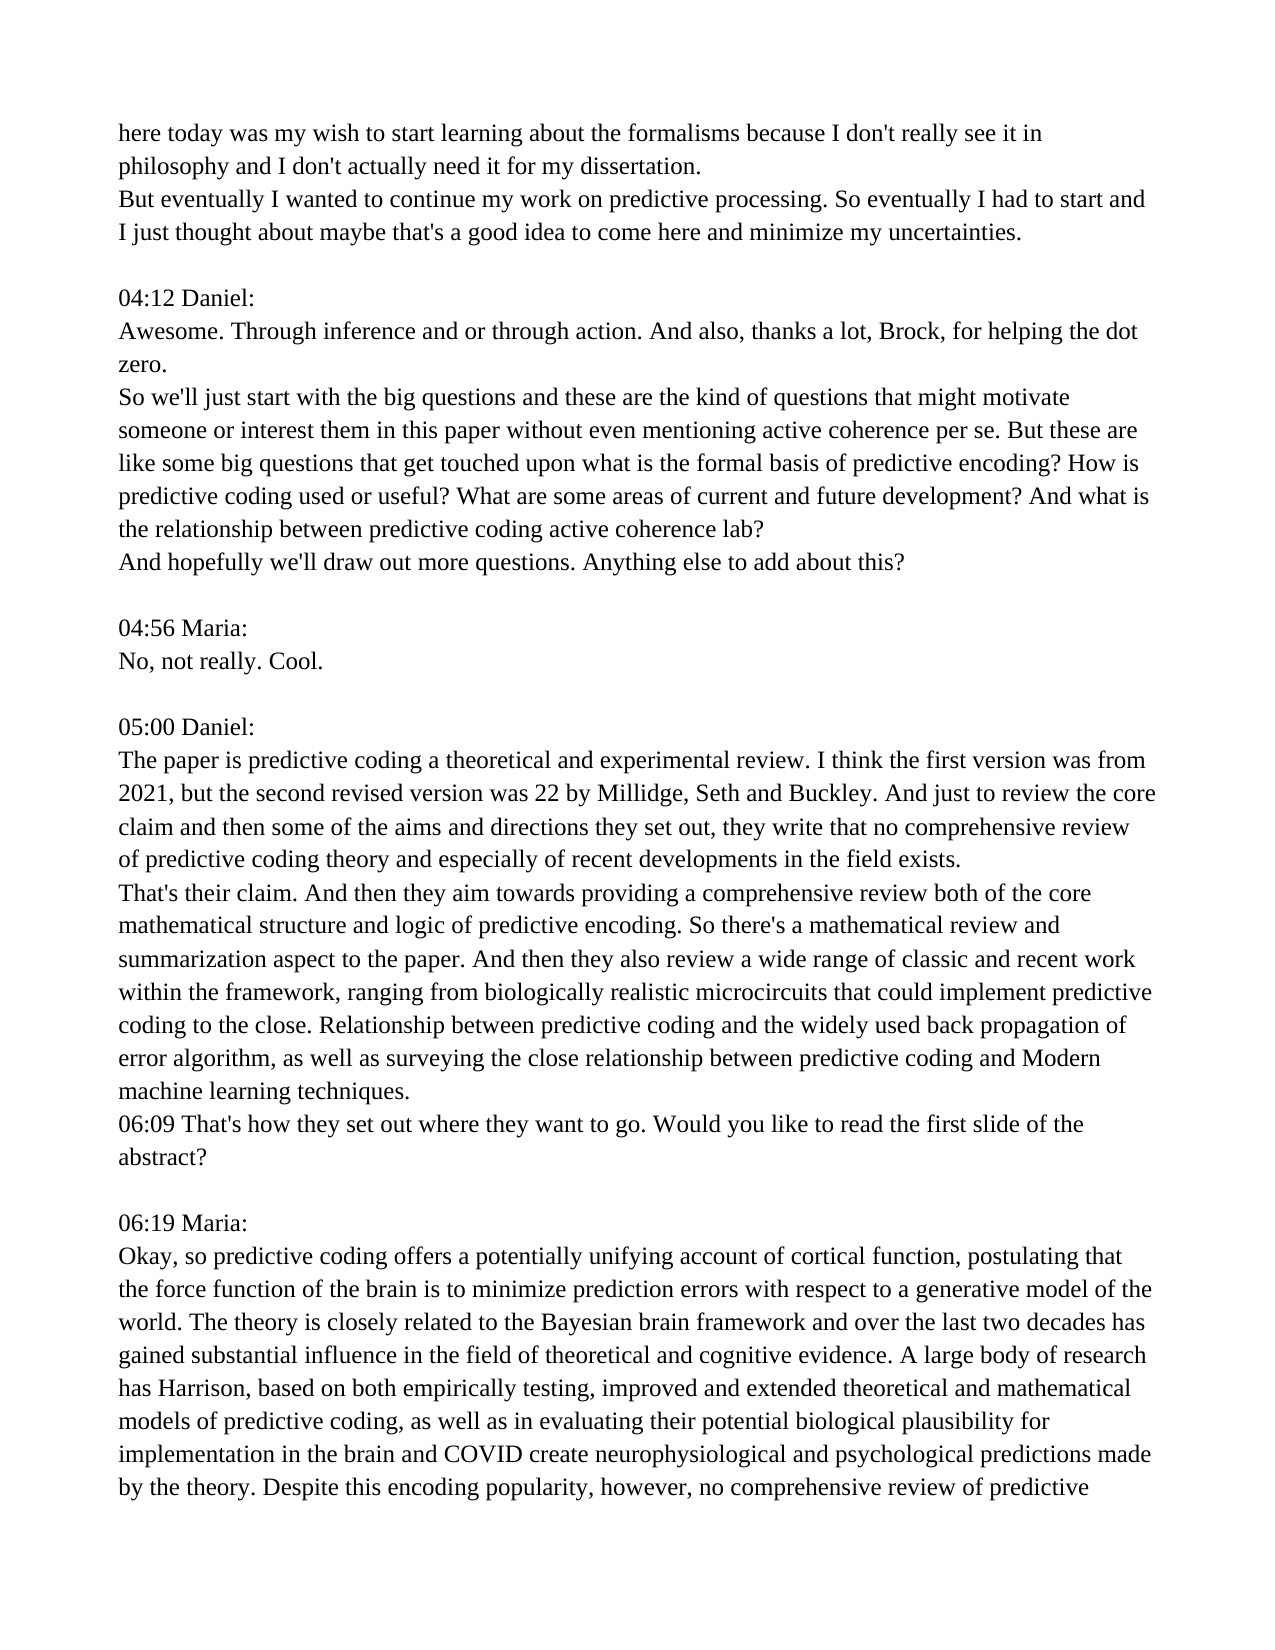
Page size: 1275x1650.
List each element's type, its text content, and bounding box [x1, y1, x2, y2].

text 04:56 Maria: [118, 613, 1157, 642]
text here today was my wish to start learning about the formalisms because I don't really see it in philosophy and I don't actually need it for my dissertation. [118, 118, 1157, 180]
text The paper is predictive coding a theoretical and experimental review. I think the first version was from 2021, but the second revised version was 22 by Millidge, Seth and Buckley. And just to review the core claim and then some of the aims and directions they set out, they write that no comprehensive review of predictive coding theory and especially of recent developments in the field exists. [118, 746, 1157, 873]
text Okay, so predictive coding offers a potentially unifying account of cortical function, postulating that the force function of the brain is to minimize prediction errors with respect to a generative model of the world. The theory is closely related to the Bayesian brain framework and over the last two decades has gained substantial influence in the field of theoretical and cognitive evidence. A large body of research has Harrison, based on both empirically testing, improved and extended theoretical and mathematical models of predictive coding, as well as in evaluating their potential biological plausibility for implementation in the brain and COVID create neurophysiological and psychological predictions made by the theory. Despite this encoding popularity, however, no comprehensive review of predictive [118, 1241, 1157, 1501]
text 06:19 Maria: [118, 1208, 1157, 1237]
text 04:12 Daniel: [118, 283, 1157, 312]
text So we'll just start with the big questions and these are the kind of questions that might motivate someone or interest them in this paper without even mentioning active coherence per se. But these are like some big questions that get touched upon what is the formal basis of predictive encoding? How is predictive coding used or useful? What are some areas of current and future development? And what is the relationship between predictive coding active coherence lab? [118, 382, 1157, 543]
text 05:00 Daniel: [118, 712, 1157, 741]
text But eventually I wanted to continue my work on predictive processing. So eventually I had to start and I just thought about maybe that's a good idea to come here and minimize my uncertainties. [118, 184, 1157, 246]
text No, not really. Cool. [118, 646, 1157, 675]
text 06:09 That's how they set out where they want to go. Would you like to read the first slide of the abstract? [118, 1109, 1157, 1171]
text And hopefully we'll draw out more questions. Anything else to add about this? [118, 547, 1157, 576]
text Awesome. Through inference and or through action. And also, thanks a lot, Brock, for helping the dot zero. [118, 316, 1157, 378]
text That's their claim. And then they aim towards providing a comprehensive review both of the core mathematical structure and logic of predictive encoding. So there's a mathematical review and summarization aspect to the paper. And then they also review a wide range of classic and recent work within the framework, ranging from biologically realistic microcircuits that could implement predictive coding to the close. Relationship between predictive coding and the widely used back propagation of error algorithm, as well as surveying the close relationship between predictive coding and Modern machine learning techniques. [118, 878, 1157, 1104]
